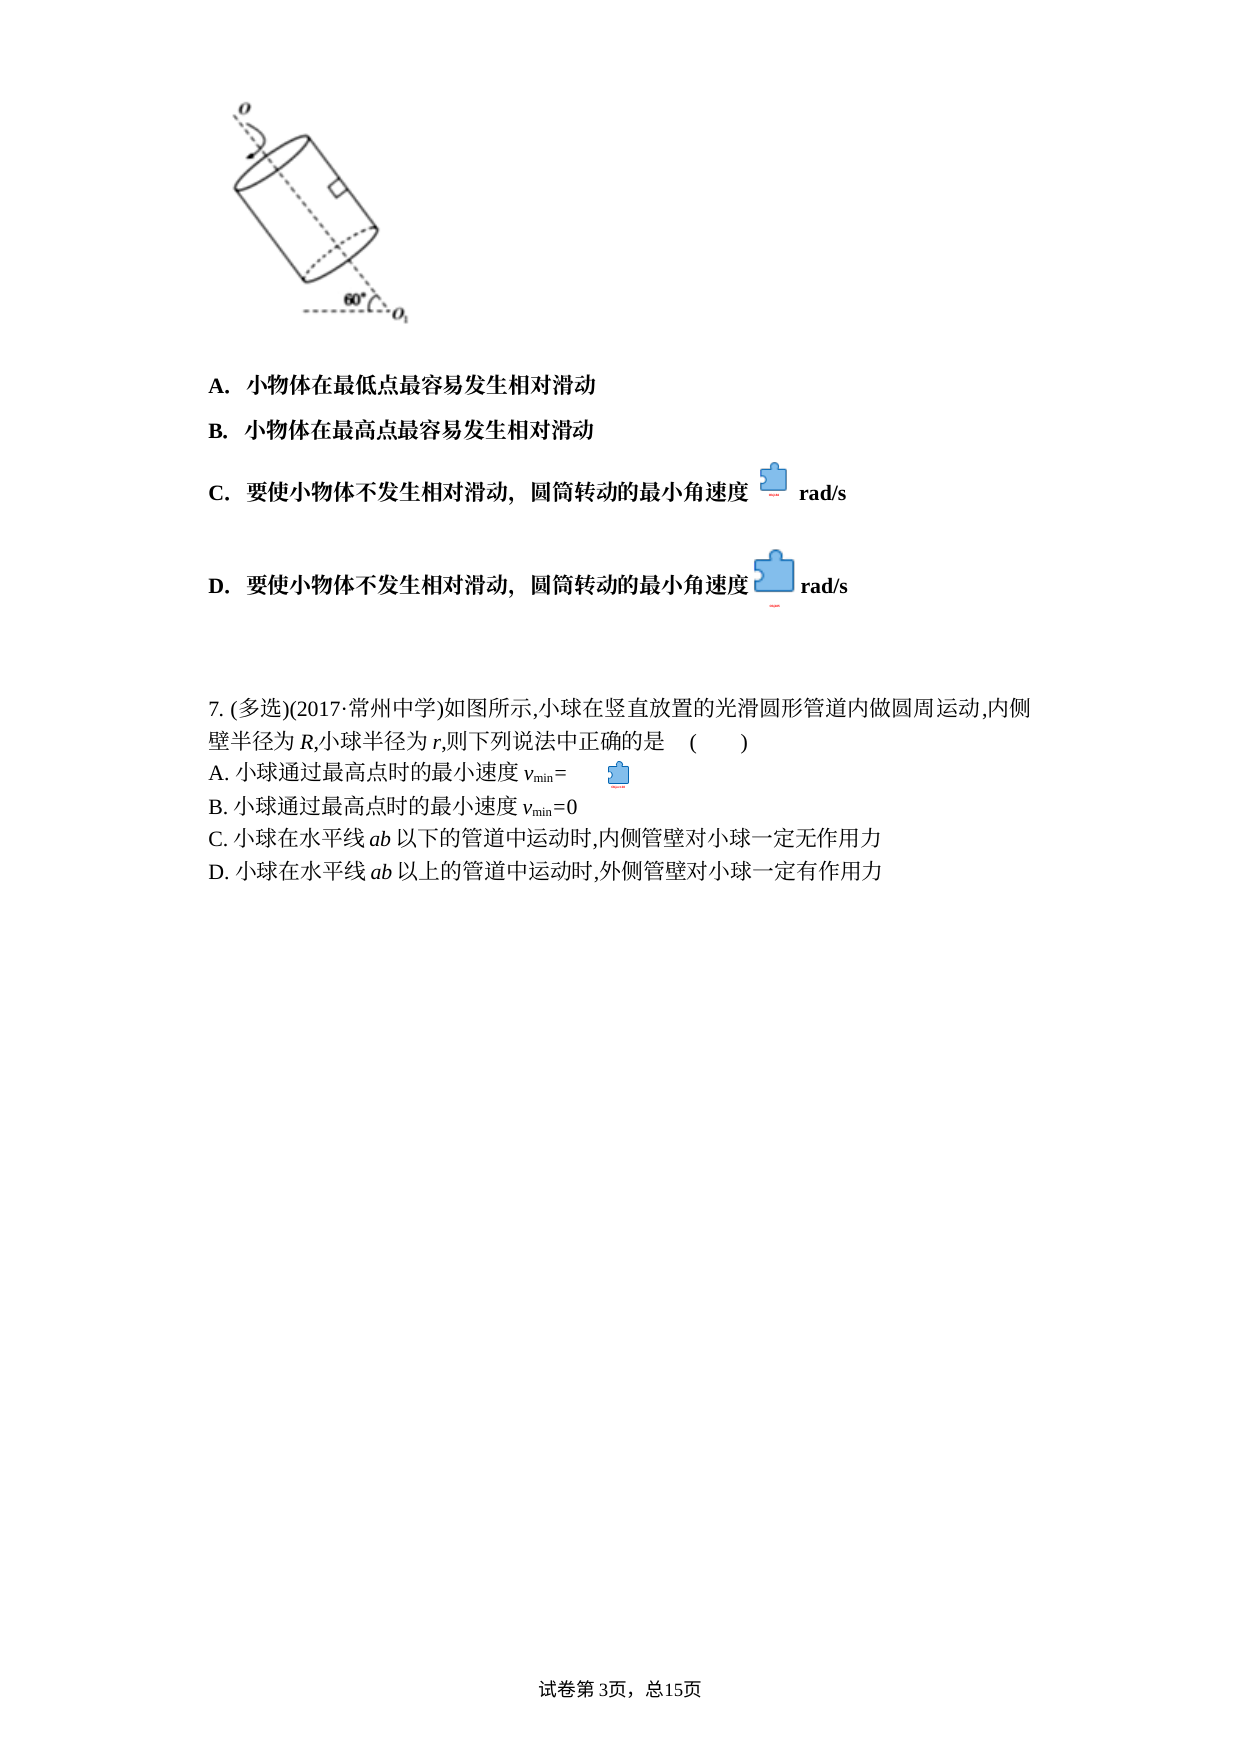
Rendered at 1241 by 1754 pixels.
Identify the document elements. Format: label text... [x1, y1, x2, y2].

text A．小物体在最低点最容易发生相对滑动 [208, 369, 1032, 402]
text D．要使小物体不发生相对滑动，圆筒转动的最小角速度rad/s [208, 537, 1032, 635]
text D. 小球在水平线ab以上的管道中运动时,外侧管壁对小球一定有作用力 [208, 855, 1032, 888]
text A. 小球通过最高点时的最小速度vmin= [208, 758, 1032, 790]
text C. 小球在水平线ab以下的管道中运动时,内侧管壁对小球一定无作用力 [208, 823, 1032, 855]
text B．小物体在最高点最容易发生相对滑动 [208, 415, 1032, 447]
picture [208, 97, 413, 330]
text 7. (多选)(2017·常州中学)如图所示,小球在竖直放置的光滑圆形管道内做圆周运动,内侧壁半径为R,小球半径为r,则下列说法中正确的是 ( ) [208, 693, 1032, 758]
text B. 小球通过最高点时的最小速度vmin=0 [208, 790, 1032, 823]
text C．要使小物体不发生相对滑动，圆筒转动的最小角速度rad/s [208, 460, 1032, 525]
